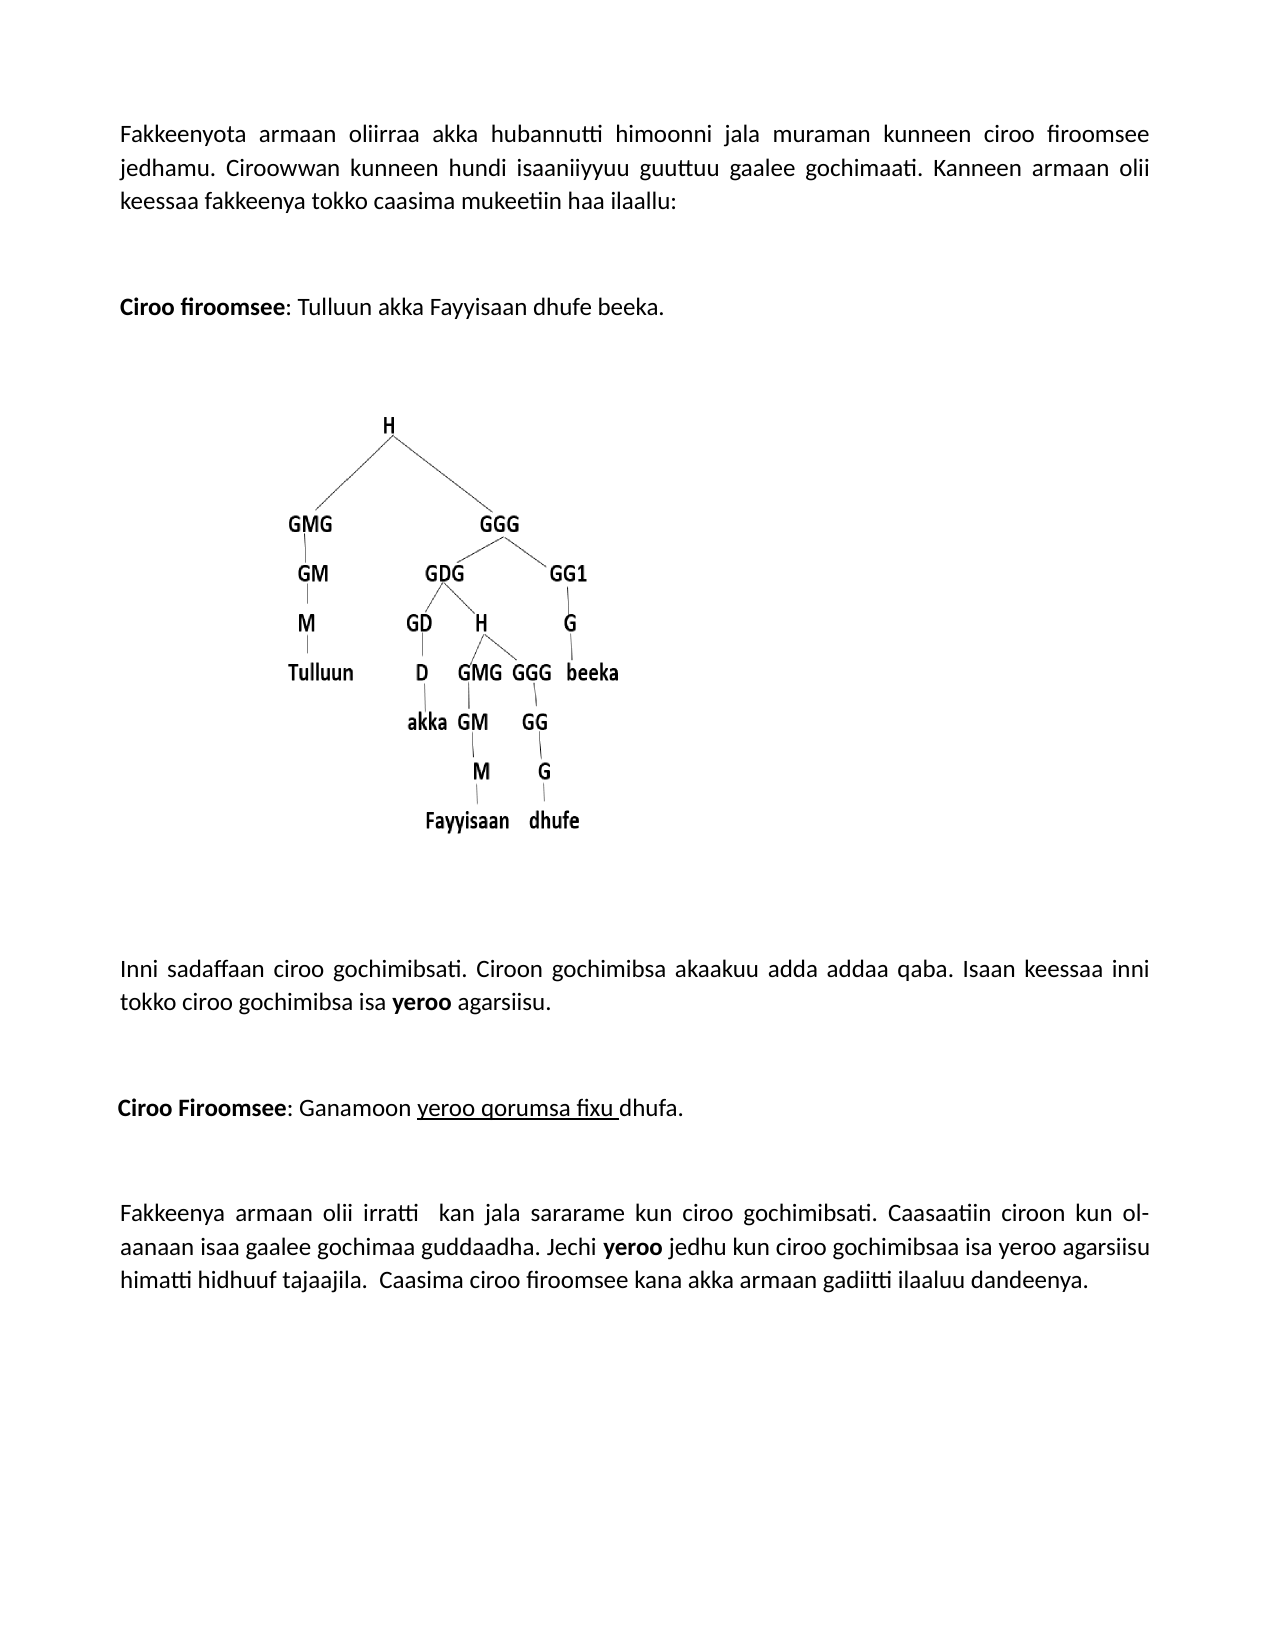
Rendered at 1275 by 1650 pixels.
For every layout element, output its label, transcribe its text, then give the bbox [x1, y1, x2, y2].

text Ciroo firoomsee: Tulluun akka Fayyisaan dhufe beeka. [120, 291, 1151, 321]
text Ciroo Firoomsee: Ganamoon yeroo qorumsa fixu dhufa. [118, 1092, 1157, 1122]
text Fakkeenyota armaan oliirraa akka hubannutti himoonni jala muraman kunneen ciroo firoomsee jedhamu. Ciroowwan kunneen hundi isaaniiyyuu guuttuu gaalee gochimaati. Kanneen armaan olii keessaa fakkeenya tokko caasima mukeetiin haa ilaallu: [120, 118, 1151, 216]
text Inni sadaffaan ciroo gochimibsati. Ciroon gochimibsa akaakuu adda addaa qaba. Isaan keessaa inni tokko ciroo gochimibsa isa yeroo agarsiisu. [120, 953, 1151, 1017]
text Fakkeenya armaan olii irratti kan jala sararame kun ciroo gochimibsati. Caasaatiin ciroon kun ol-aanaan isaa gaalee gochimaa guddaadha. Jechi yeroo jedhu kun ciroo gochimibsaa isa yeroo agarsiisu himatti hidhuuf tajaajila. Caasima ciroo firoomsee kana akka armaan gadiitti ilaaluu dandeenya. [120, 1197, 1151, 1295]
picture [118, 408, 807, 846]
